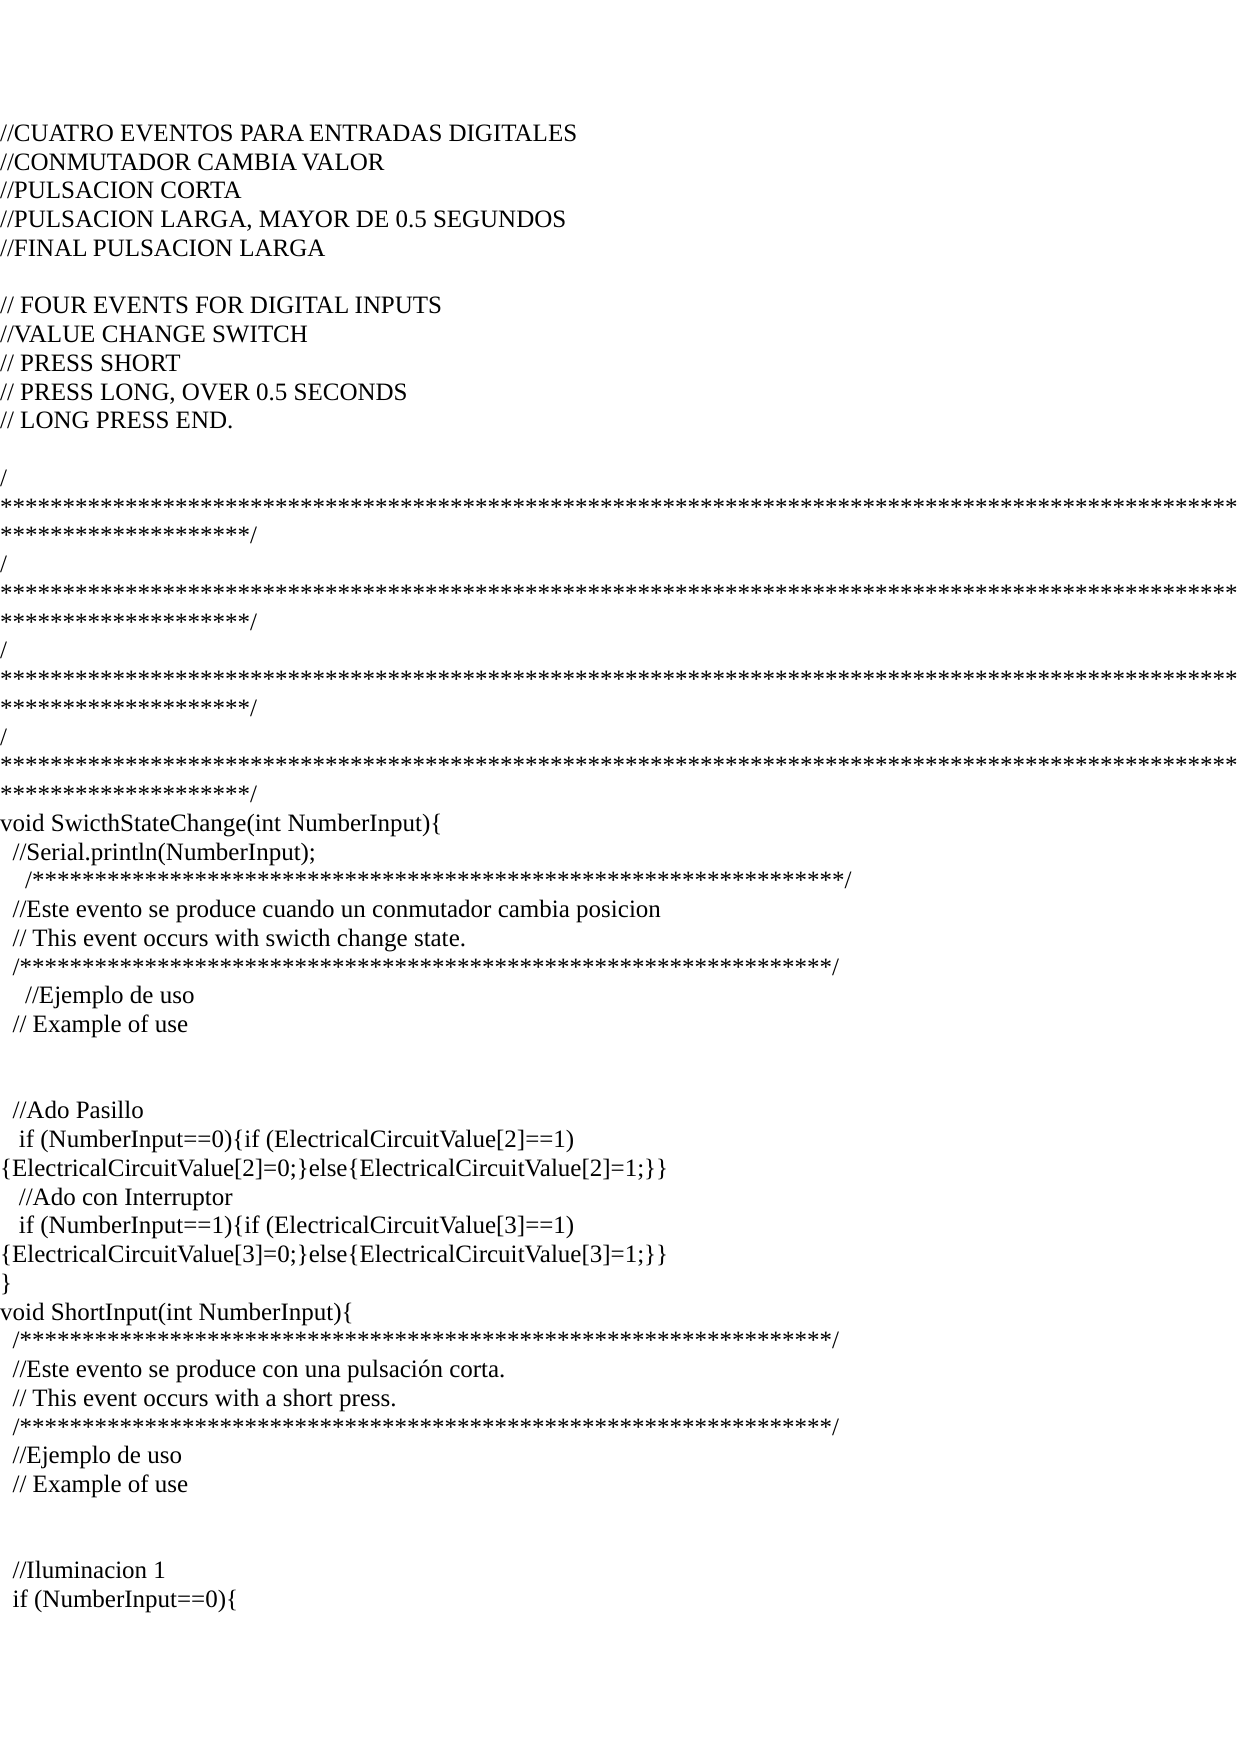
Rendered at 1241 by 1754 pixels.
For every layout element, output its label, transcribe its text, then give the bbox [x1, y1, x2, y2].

text if (NumberInput==0){ [0, 1584, 1240, 1613]
text // Example of use [0, 1009, 1240, 1038]
text // FOUR EVENTS FOR DIGITAL INPUTS [0, 291, 1240, 319]
text /***********************************************************************************************************************/ [0, 463, 1240, 549]
text /*****************************************************************/ [0, 1326, 1240, 1354]
text //CUATRO EVENTOS PARA ENTRADAS DIGITALES [0, 118, 1240, 147]
text //CONMUTADOR CAMBIA VALOR [0, 147, 1240, 176]
text //Ado con Interruptor [0, 1182, 1240, 1211]
text // This event occurs with swicth change state. [0, 923, 1240, 952]
text //Ejemplo de uso [0, 1441, 1240, 1469]
text /*****************************************************************/ [0, 952, 1240, 981]
text //Iluminacion 1 [0, 1556, 1240, 1584]
text /*****************************************************************/ [0, 1412, 1240, 1441]
text /***********************************************************************************************************************/ [0, 636, 1240, 722]
text /***********************************************************************************************************************/ [0, 549, 1240, 636]
text //Serial.println(NumberInput); [0, 837, 1240, 866]
text //Este evento se produce con una pulsación corta. [0, 1354, 1240, 1383]
text } [0, 1268, 1240, 1297]
text // This event occurs with a short press. [0, 1383, 1240, 1412]
text //VALUE CHANGE SWITCH [0, 319, 1240, 348]
text void SwicthStateChange(int NumberInput){ [0, 808, 1240, 837]
text //Ado Pasillo [0, 1096, 1240, 1124]
text //Ejemplo de uso [0, 981, 1240, 1009]
text // Example of use [0, 1469, 1240, 1498]
text // PRESS SHORT [0, 348, 1240, 377]
text //PULSACION LARGA, MAYOR DE 0.5 SEGUNDOS [0, 204, 1240, 233]
text if (NumberInput==1){if (ElectricalCircuitValue[3]==1){ElectricalCircuitValue[3]=0;}else{ElectricalCircuitValue[3]=1;}} [0, 1211, 1240, 1268]
text /***********************************************************************************************************************/ [0, 722, 1240, 808]
text /*****************************************************************/ [0, 866, 1240, 894]
text if (NumberInput==0){if (ElectricalCircuitValue[2]==1){ElectricalCircuitValue[2]=0;}else{ElectricalCircuitValue[2]=1;}} [0, 1124, 1240, 1182]
text //Este evento se produce cuando un conmutador cambia posicion [0, 894, 1240, 923]
text // LONG PRESS END. [0, 406, 1240, 434]
text //FINAL PULSACION LARGA [0, 233, 1240, 262]
text //PULSACION CORTA [0, 176, 1240, 204]
text // PRESS LONG, OVER 0.5 SECONDS [0, 377, 1240, 406]
text void ShortInput(int NumberInput){ [0, 1297, 1240, 1326]
